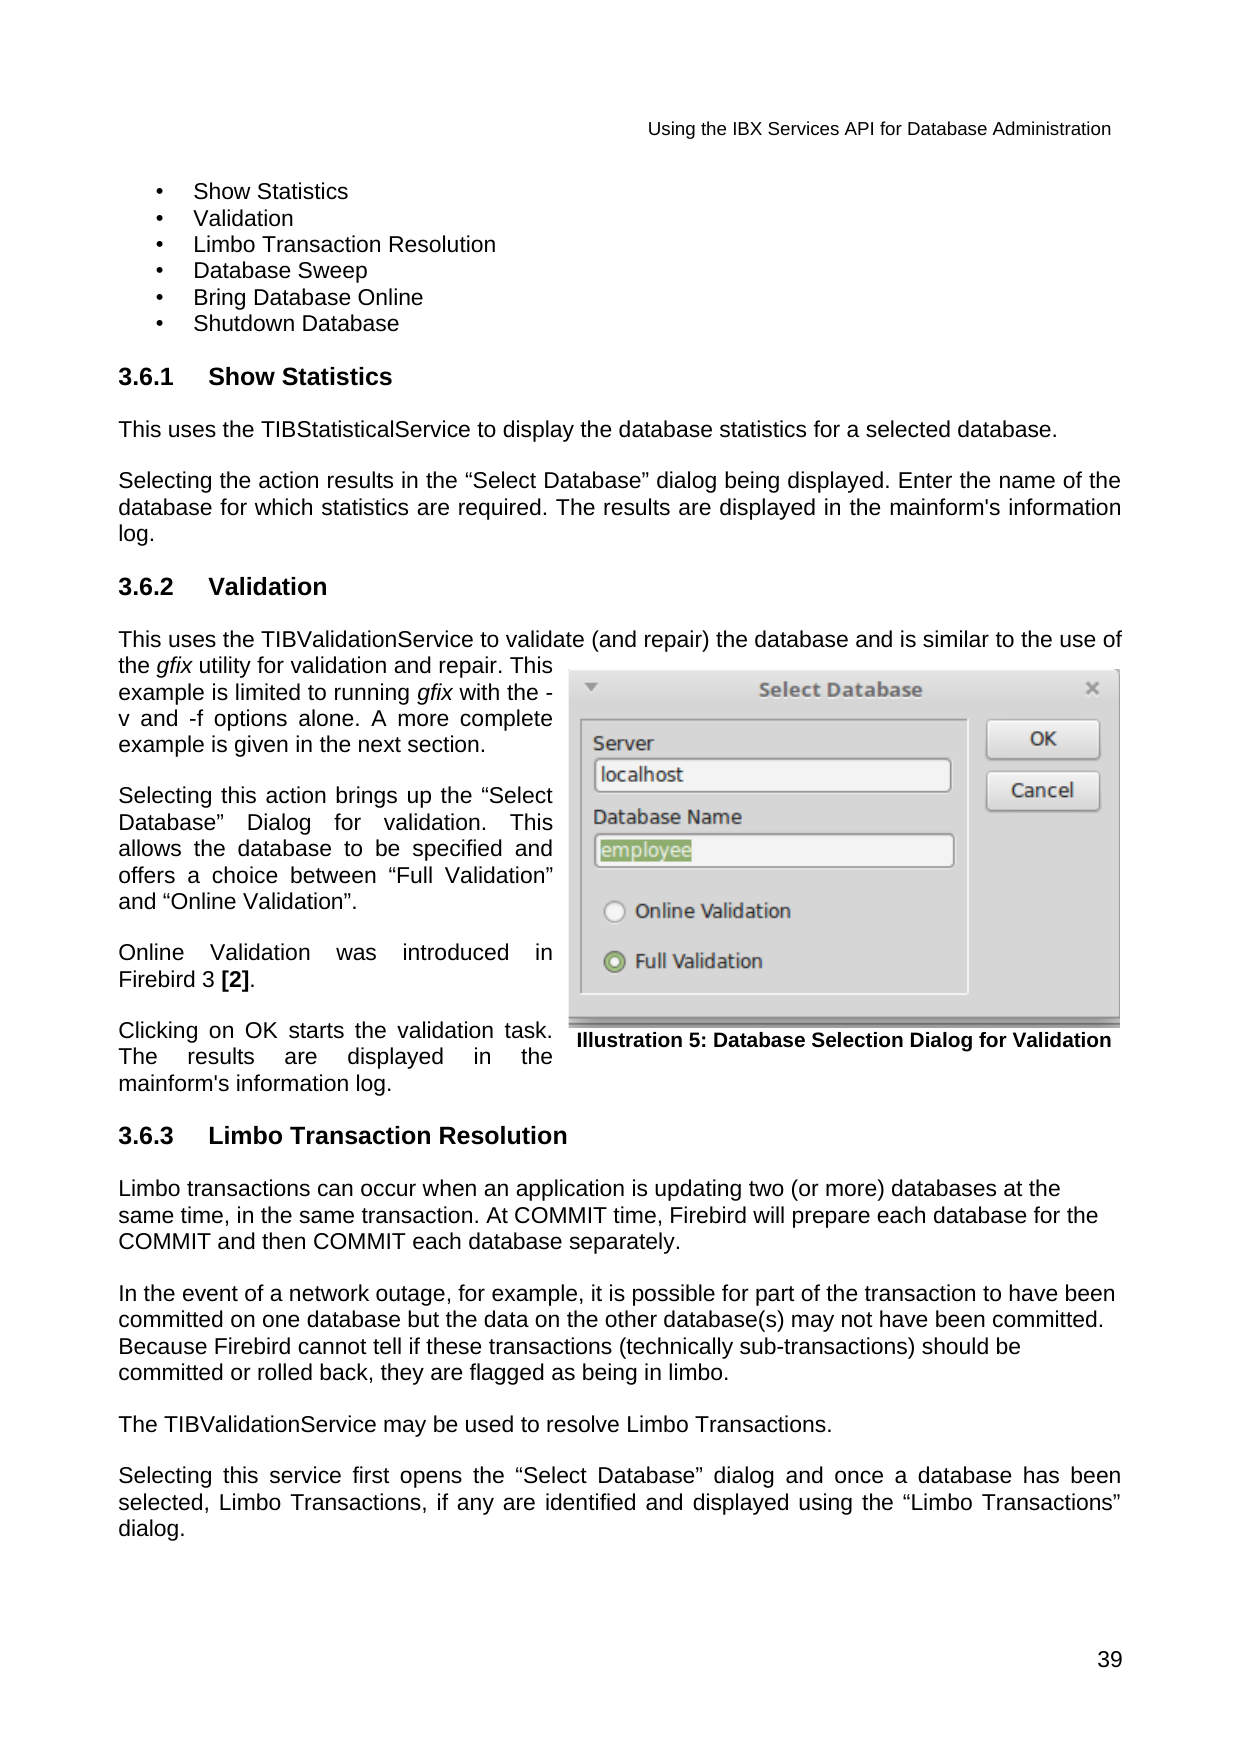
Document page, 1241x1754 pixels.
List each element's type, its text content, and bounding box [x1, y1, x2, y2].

text In the event of a network outage, for example, it is possible for part of the transaction to have been committed on one database but the data on the other database(s) may not have been committed. Because Firebird cannot tell if these transactions (technically sub-transactions) should be committed or rolled back, they are flagged as being in limbo. [118, 1280, 1122, 1385]
text This uses the TIBValidationService to validate (and repair) the database and is similar to the use of the gfix utility for validation and repair. This example is limited to running gfix with the -v and -f options alone. A more complete example is given in the next section. [118, 626, 1122, 757]
list Show Statistics [156, 178, 1122, 204]
subtitle Show Statistics [118, 362, 1122, 391]
text Selecting this action brings up the “Select Database” Dialog for validation. This allows the database to be specified and offers a choice between “Full Validation” and “Online Validation”. [118, 782, 568, 914]
text Illustration 5: Database Selection Dialog for Validation [568, 1028, 1120, 1051]
text The TIBValidationService may be used to resolve Limbo Transactions. [118, 1411, 1122, 1437]
list Validation [156, 204, 1122, 231]
text Clicking on OK starts the validation task. The results are displayed in the mainform's information log. [118, 1017, 1122, 1096]
text Online Validation was introduced in Firebird 3 [2]. [118, 939, 568, 992]
text This uses the TIBStatisticalService to display the database statistics for a selected database. [118, 416, 1122, 442]
subtitle Validation [118, 571, 1122, 600]
text [568, 1051, 1120, 1071]
list Bring Database Online [156, 283, 1122, 310]
text Limbo transactions can occur when an application is updating two (or more) databases at the same time, in the same transaction. At COMMIT time, Firebird will prepare each database for the COMMIT and then COMMIT each database separately. [118, 1175, 1122, 1254]
picture [568, 669, 1120, 1028]
text Selecting the action results in the “Select Database” dialog being displayed. Enter the name of the database for which statistics are required. The results are displayed in the mainform's information log. [118, 467, 1122, 546]
list Shutdown Database [156, 310, 1122, 336]
text Selecting this service first opens the “Select Database” dialog and once a database has been selected, Limbo Transactions, if any are identified and displayed using the “Limbo Transactions” dialog. [118, 1462, 1122, 1541]
list Limbo Transaction Resolution [156, 231, 1122, 257]
list Database Sweep [156, 257, 1122, 283]
subtitle Limbo Transaction Resolution [118, 1121, 1122, 1150]
